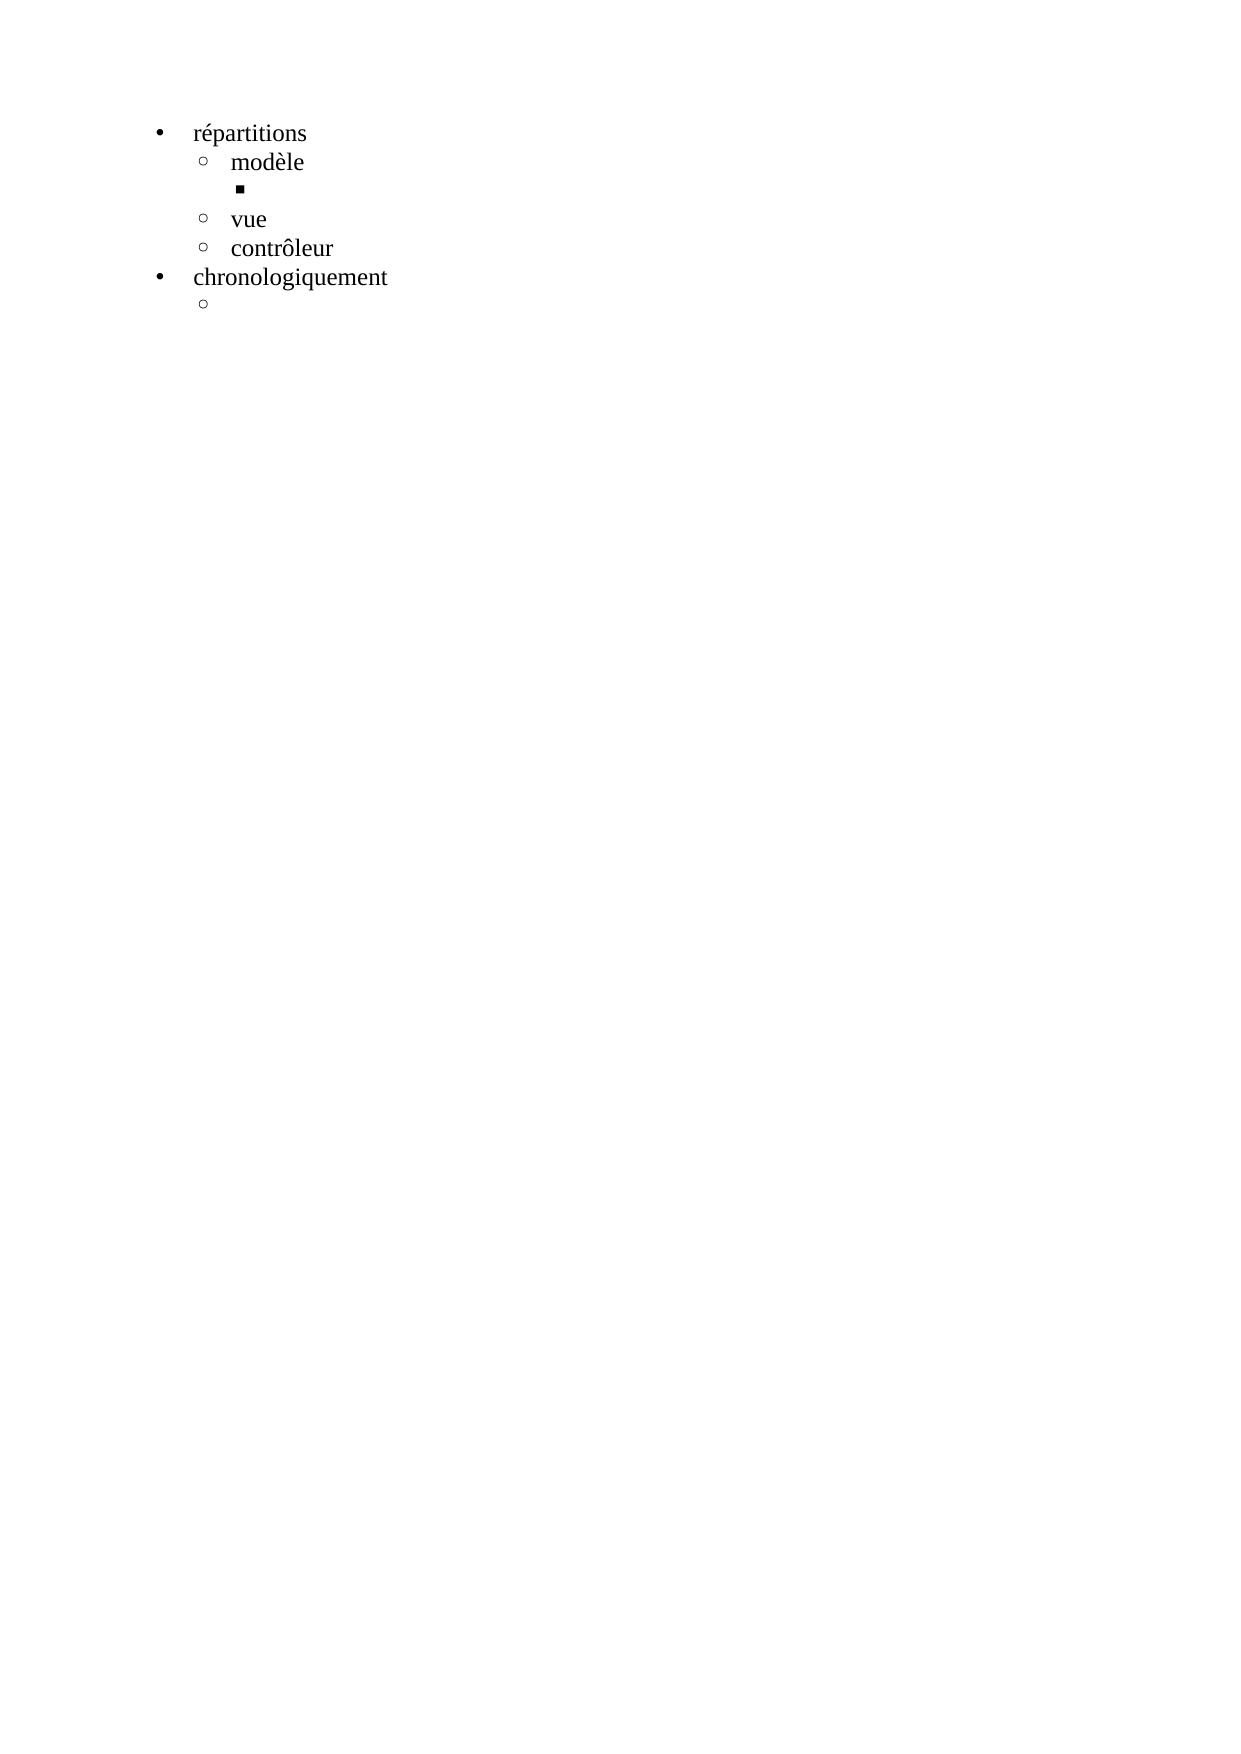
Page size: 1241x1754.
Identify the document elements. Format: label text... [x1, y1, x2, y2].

list chronologiquement [156, 262, 1122, 291]
list modèle [193, 147, 1122, 176]
list répartitions [156, 118, 1122, 147]
list vue [193, 204, 1122, 233]
list contrôleur [193, 233, 1122, 262]
